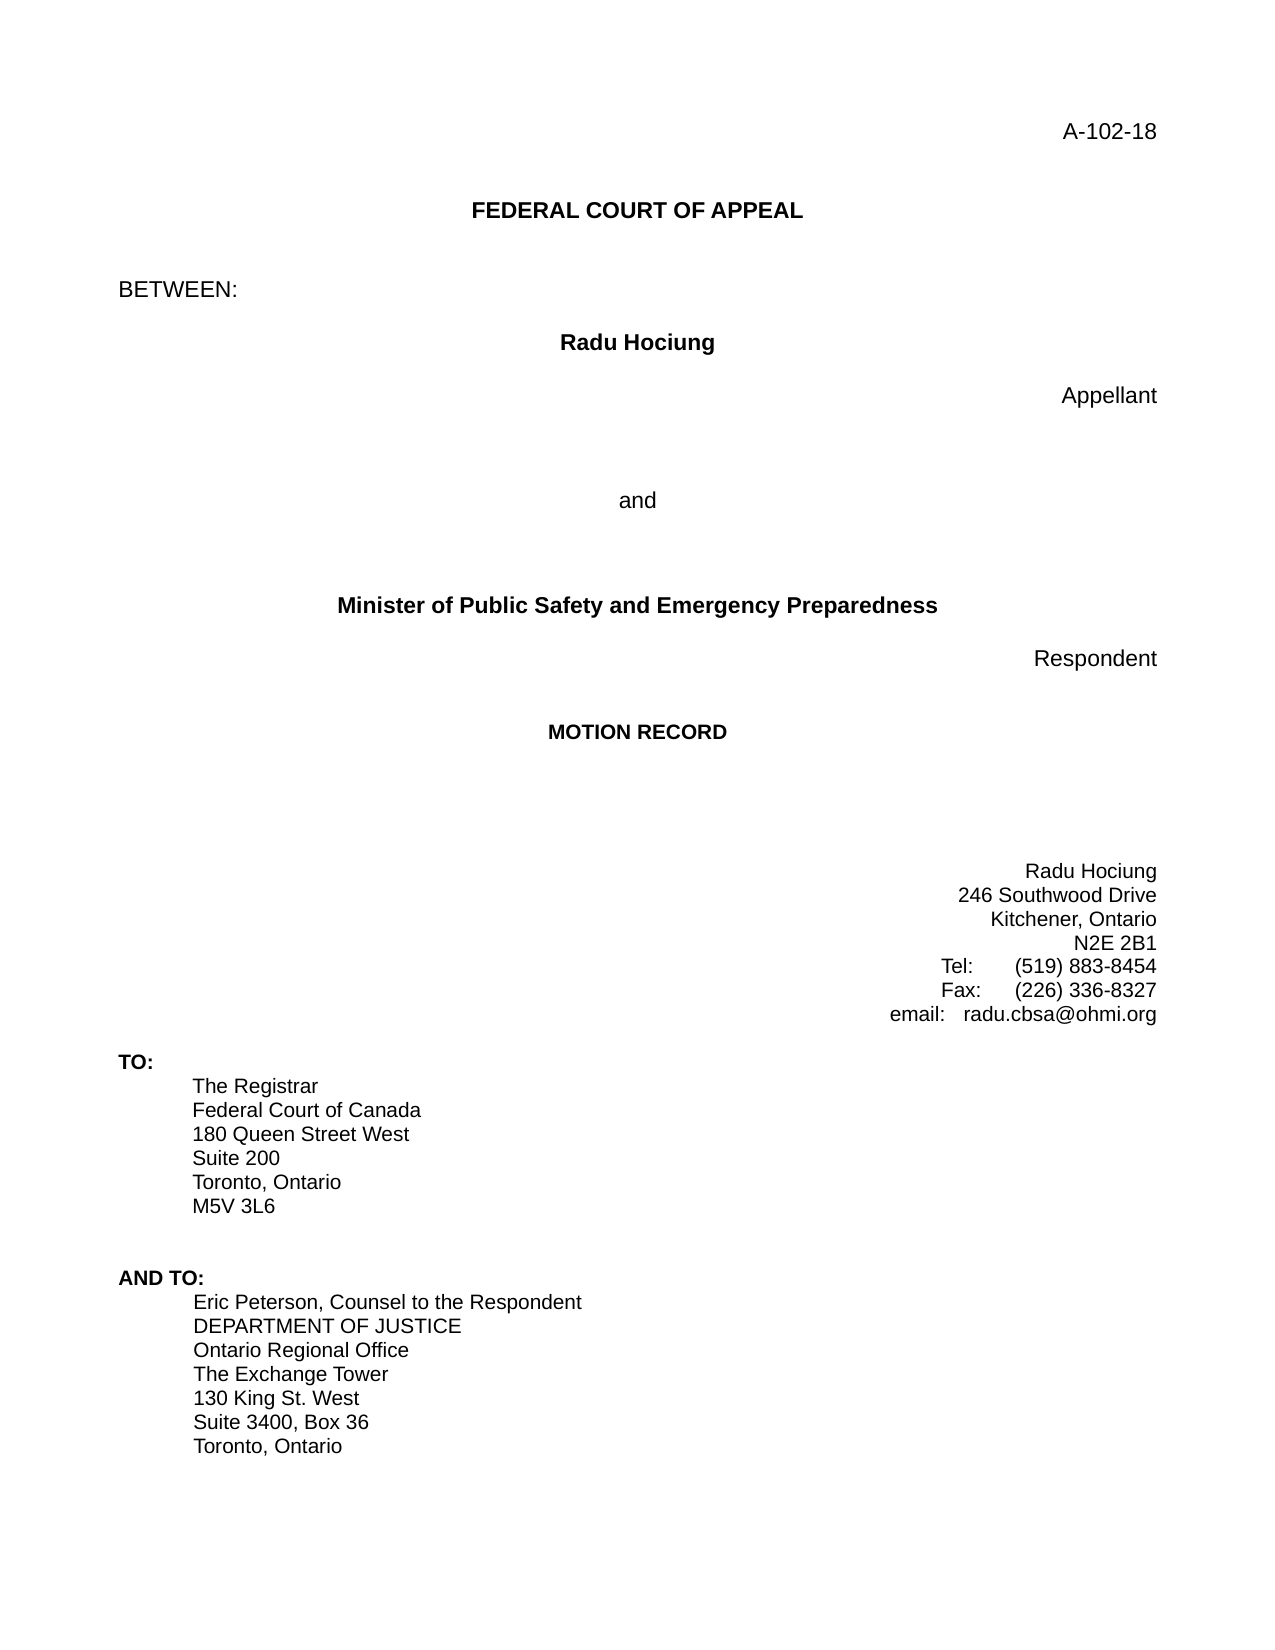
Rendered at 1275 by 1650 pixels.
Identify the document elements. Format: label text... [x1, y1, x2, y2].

subtitle Respondent [118, 645, 1157, 672]
subtitle TO: [118, 1050, 1157, 1074]
subtitle Eric Peterson, Counsel to the Respondent [193, 1290, 1157, 1314]
subtitle 180 Queen Street West [192, 1122, 1157, 1146]
subtitle AND TO: [118, 1266, 1157, 1290]
subtitle The Exchange Tower [193, 1362, 1157, 1386]
subtitle FEDERAL COURT OF APPEAL [118, 197, 1157, 223]
subtitle Tel: (519) 883-8454 [118, 954, 1157, 978]
subtitle Radu Hociung [118, 858, 1157, 882]
subtitle 130 King St. West [193, 1386, 1157, 1409]
subtitle The Registrar [192, 1074, 1157, 1098]
subtitle Minister of Public Safety and Emergency Preparedness [118, 592, 1157, 619]
subtitle and [118, 487, 1157, 513]
subtitle Appellant [118, 382, 1157, 408]
subtitle M5V 3L6 [192, 1194, 1157, 1218]
subtitle Toronto, Ontario [193, 1433, 1157, 1457]
subtitle Ontario Regional Office [193, 1338, 1157, 1362]
subtitle Fax: (226) 336-8327 [118, 978, 1157, 1002]
subtitle Suite 200 [192, 1146, 1157, 1170]
subtitle Radu Hociung [118, 329, 1157, 355]
subtitle 246 Southwood Drive [193, 882, 1157, 906]
subtitle Toronto, Ontario [192, 1170, 1157, 1194]
subtitle BETWEEN: [118, 276, 1157, 303]
subtitle MOTION RECORD [118, 719, 1157, 743]
subtitle email: radu.cbsa@ohmi.org [118, 1002, 1157, 1026]
subtitle Kitchener, Ontario [193, 906, 1157, 930]
subtitle Federal Court of Canada [192, 1098, 1157, 1122]
subtitle N2E 2B1 [193, 930, 1157, 954]
subtitle DEPARTMENT OF JUSTICE [193, 1314, 1157, 1338]
subtitle Suite 3400, Box 36 [193, 1409, 1157, 1433]
subtitle A-102-18 [118, 118, 1157, 144]
